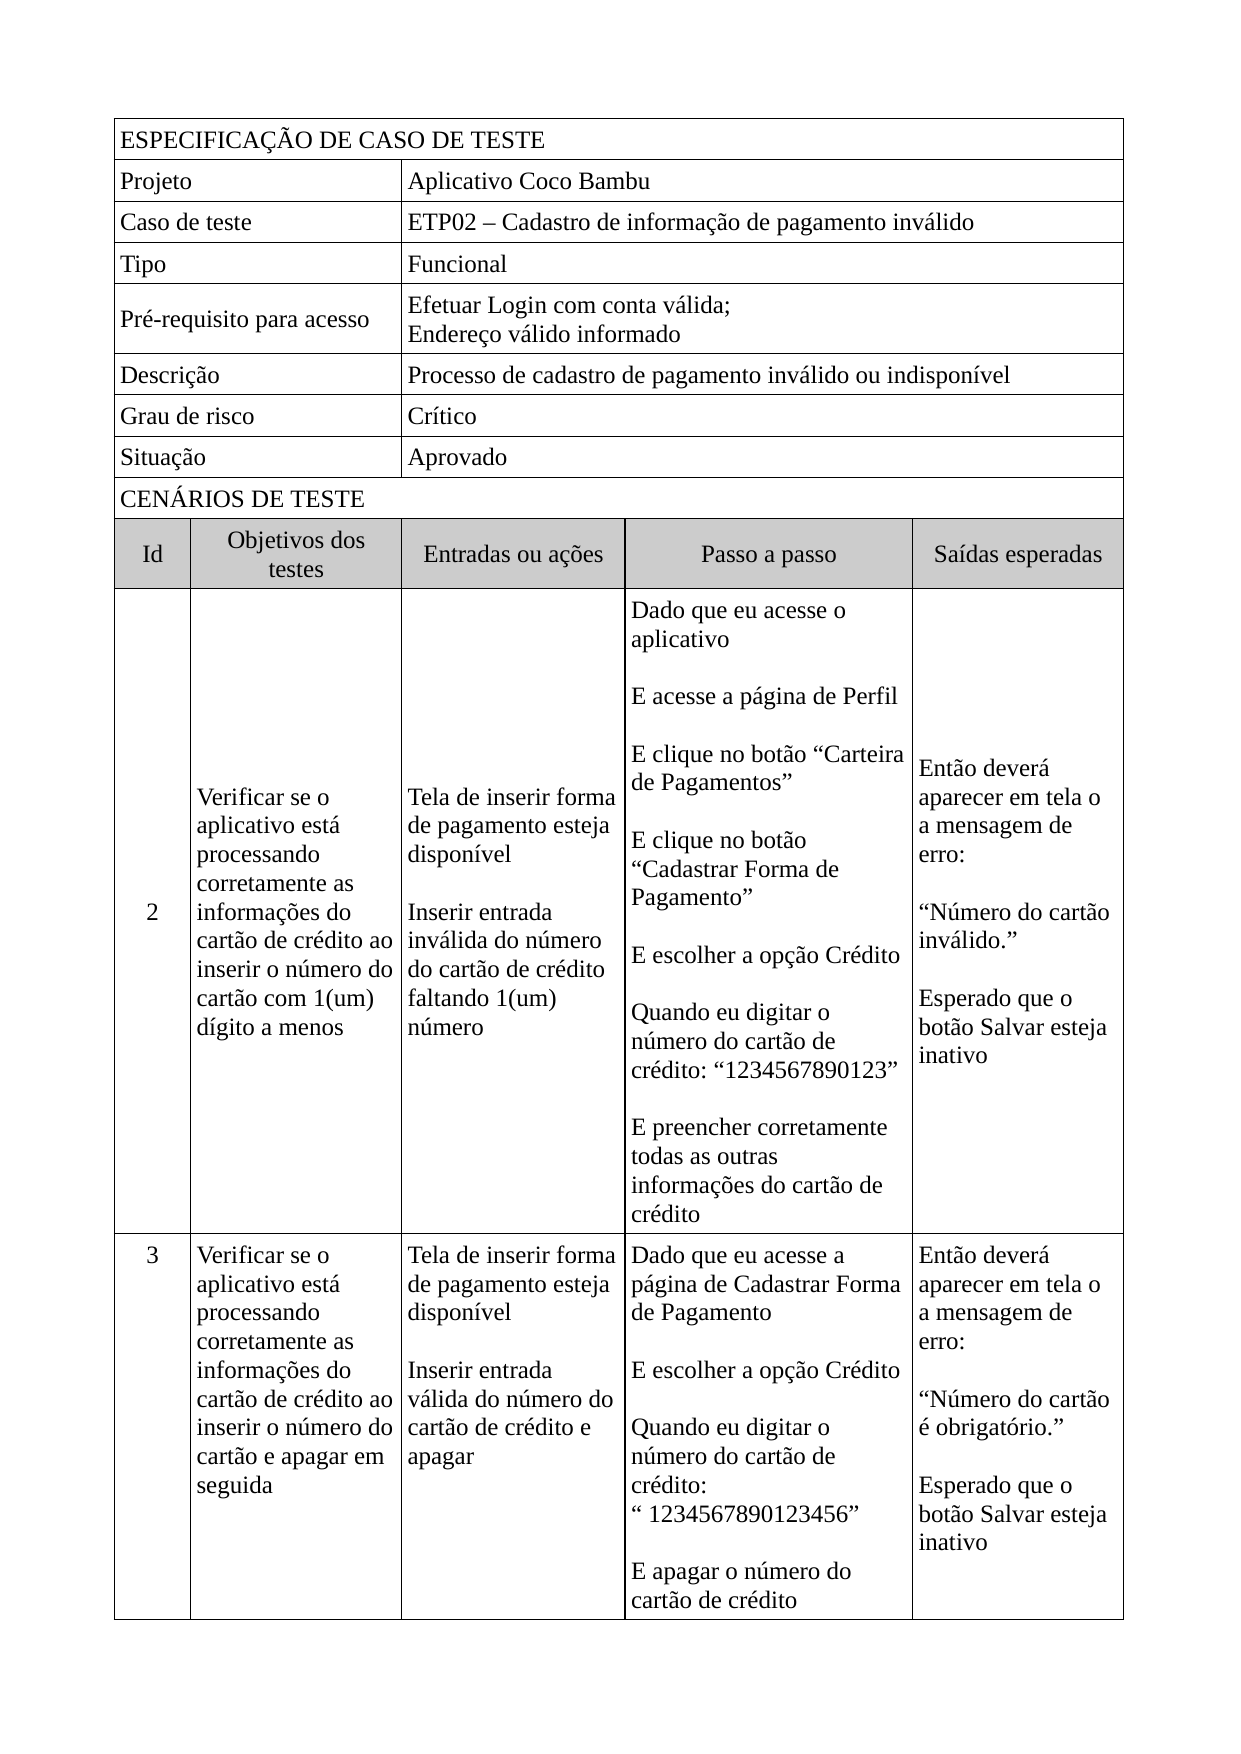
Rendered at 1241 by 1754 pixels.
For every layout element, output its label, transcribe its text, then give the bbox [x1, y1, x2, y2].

table_cell Funcional [402, 243, 1123, 283]
table_cell Objetivos dos testes [191, 519, 401, 588]
table_cell Aprovado [402, 437, 1123, 477]
table_cell Passo a passo [626, 519, 912, 588]
table_cell Dado que eu acesse o aplicativo E acesse a página de Perfil E clique no botão “Carteira de Pagamentos” E clique no botão “Cadastrar Forma de Pagamento” E escolher a opção Crédito Quando eu digitar o número do cartão de crédito: “1234567890123” E preencher corretamente todas as outras informações do cartão de crédito [626, 589, 912, 1233]
table_cell 2 [115, 589, 190, 1233]
table_cell Id [115, 519, 190, 588]
table_cell Pré-requisito para acesso [115, 284, 401, 353]
table_cell Tipo [115, 243, 401, 283]
table_cell Então deverá aparecer em tela o a mensagem de erro: “Número do cartão inválido.” Esperado que o botão Salvar esteja inativo [913, 589, 1123, 1233]
table_cell Crítico [402, 395, 1123, 436]
table_cell Entradas ou ações [402, 519, 624, 588]
table_cell Verificar se o aplicativo está processando corretamente as informações do cartão de crédito ao inserir o número do cartão e apagar em seguida [191, 1234, 401, 1619]
table_cell Tela de inserir forma de pagamento esteja disponível Inserir entrada inválida do número do cartão de crédito faltando 1(um) número [402, 589, 624, 1233]
table_cell ETP02 – Cadastro de informação de pagamento inválido [402, 202, 1123, 242]
table_cell Verificar se o aplicativo está processando corretamente as informações do cartão de crédito ao inserir o número do cartão com 1(um) dígito a menos [191, 589, 401, 1233]
table_cell CENÁRIOS DE TESTE [115, 478, 1123, 518]
table_cell Dado que eu acesse a página de Cadastrar Forma de Pagamento E escolher a opção Crédito Quando eu digitar o número do cartão de crédito: “ 1234567890123456” E apagar o número do cartão de crédito [626, 1234, 912, 1619]
table_cell Projeto [115, 160, 401, 201]
table_header ESPECIFICAÇÃO DE CASO DE TESTE [115, 119, 1123, 159]
table_cell Processo de cadastro de pagamento inválido ou indisponível [402, 354, 1123, 394]
table_cell Efetuar Login com conta válida; Endereço válido informado [402, 284, 1123, 353]
table_cell 3 [115, 1234, 190, 1619]
table_cell Grau de risco [115, 395, 401, 436]
table_cell Caso de teste [115, 202, 401, 242]
table_cell Tela de inserir forma de pagamento esteja disponível Inserir entrada válida do número do cartão de crédito e apagar [402, 1234, 624, 1619]
table_cell Descrição [115, 354, 401, 394]
table_cell Então deverá aparecer em tela o a mensagem de erro: “Número do cartão é obrigatório.” Esperado que o botão Salvar esteja inativo [913, 1234, 1123, 1619]
table_cell Saídas esperadas [913, 519, 1123, 588]
table_cell Aplicativo Coco Bambu [402, 160, 1123, 201]
table_cell Situação [115, 437, 401, 477]
